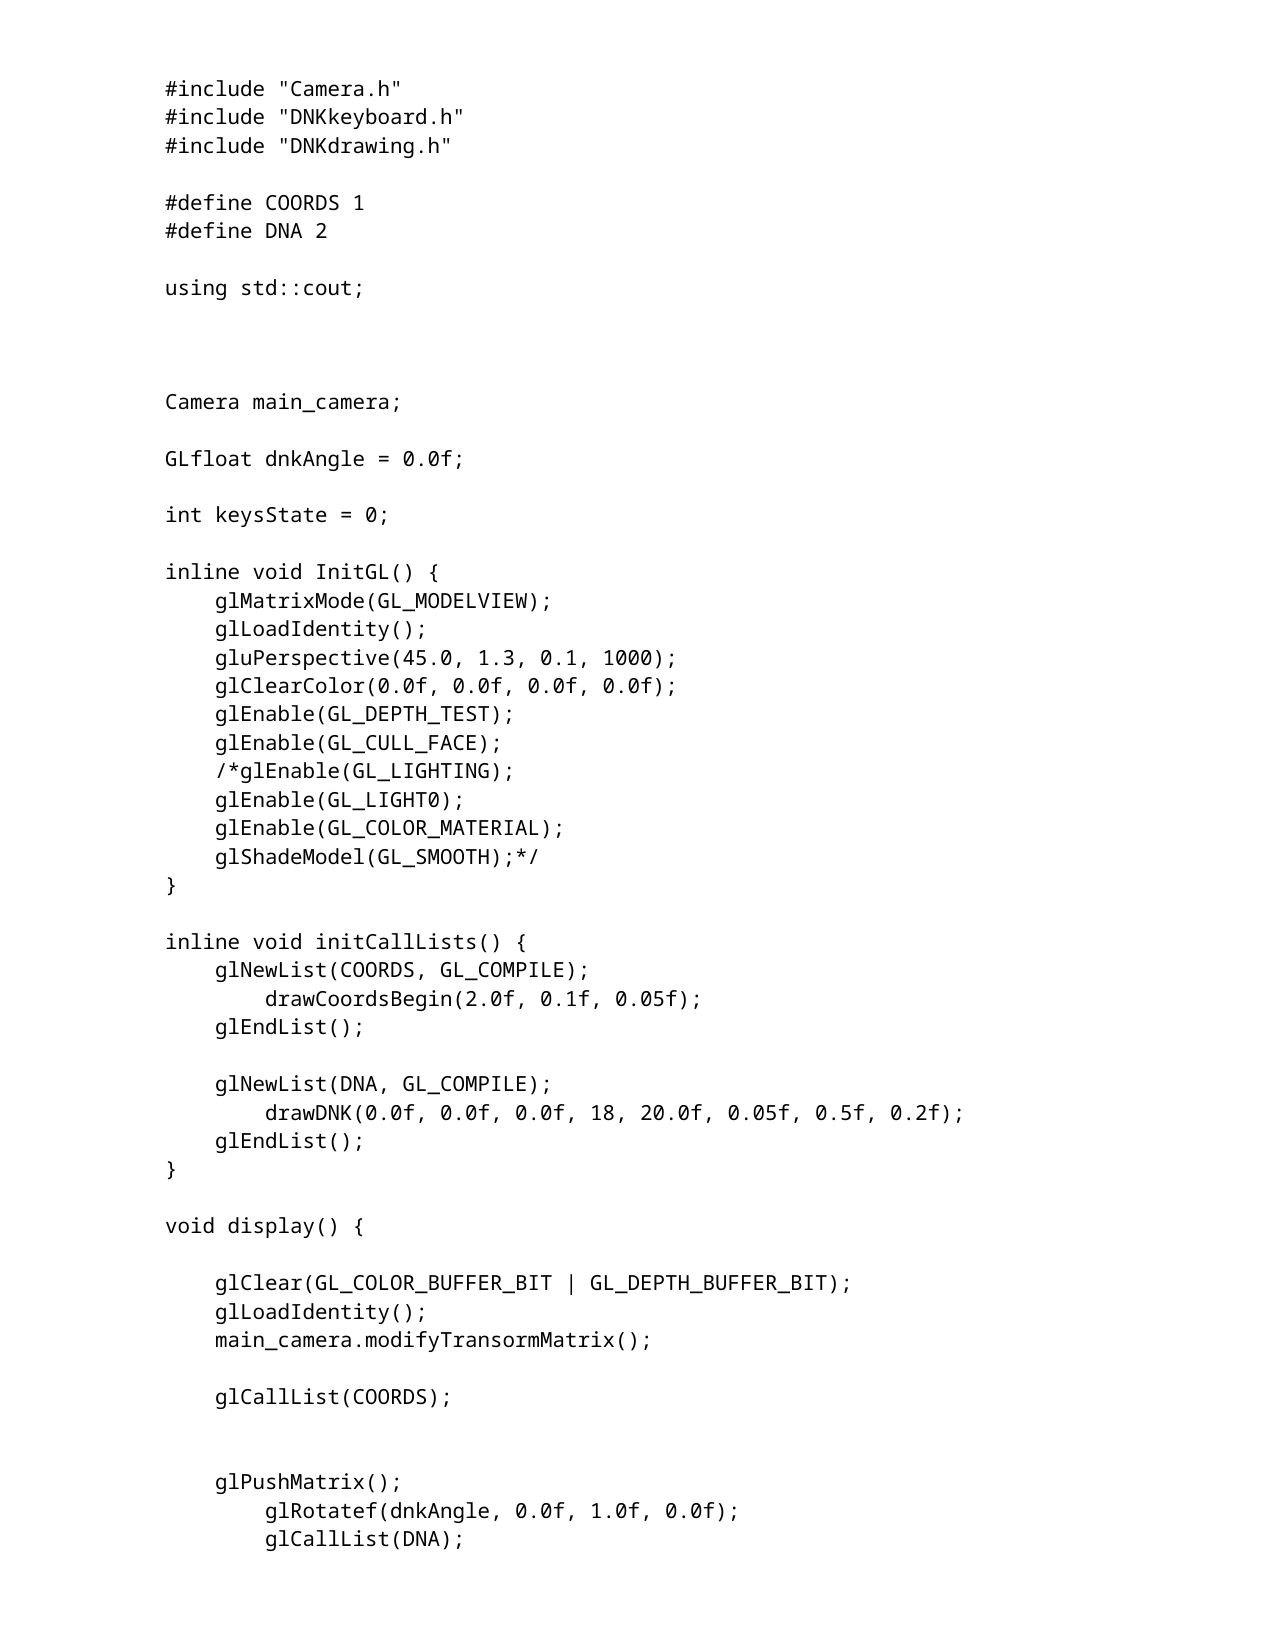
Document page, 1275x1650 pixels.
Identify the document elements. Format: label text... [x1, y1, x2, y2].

text drawCoordsBegin(2.0f, 0.1f, 0.05f); [102, 984, 1208, 1012]
text glRotatef(dnkAngle, 0.0f, 1.0f, 0.0f); [102, 1496, 1208, 1524]
text } [102, 1154, 1208, 1183]
text using std::cout; [102, 273, 1208, 301]
text int keysState = 0; [102, 501, 1208, 529]
text glLoadIdentity(); [102, 614, 1208, 643]
text glMatrixMode(GL_MODELVIEW); [102, 586, 1208, 614]
text gluPerspective(45.0, 1.3, 0.1, 1000); [102, 643, 1208, 671]
text glLoadIdentity(); [102, 1297, 1208, 1325]
text void display() { [102, 1211, 1208, 1240]
text inline void InitGL() { [102, 557, 1208, 586]
text glEnable(GL_LIGHT0); [102, 785, 1208, 813]
text glNewList(COORDS, GL_COMPILE); [102, 956, 1208, 984]
text glShadeModel(GL_SMOOTH);*/ [102, 842, 1208, 870]
text glNewList(DNA, GL_COMPILE); [102, 1069, 1208, 1098]
text inline void initCallLists() { [102, 927, 1208, 956]
text #include "DNKdrawing.h" [102, 131, 1208, 159]
text Camera main_camera; [102, 387, 1208, 415]
text glCallList(COORDS); [102, 1382, 1208, 1411]
text glPushMatrix(); [102, 1467, 1208, 1496]
text #define COORDS 1 [102, 188, 1208, 216]
text main_camera.modifyTransormMatrix(); [102, 1325, 1208, 1354]
text glClearColor(0.0f, 0.0f, 0.0f, 0.0f); [102, 671, 1208, 699]
text drawDNK(0.0f, 0.0f, 0.0f, 18, 20.0f, 0.05f, 0.5f, 0.2f); [102, 1098, 1208, 1126]
text glEndList(); [102, 1126, 1208, 1154]
text glClear(GL_COLOR_BUFFER_BIT | GL_DEPTH_BUFFER_BIT); [102, 1268, 1208, 1297]
text } [102, 870, 1208, 899]
text glEnable(GL_CULL_FACE); [102, 728, 1208, 756]
text /*glEnable(GL_LIGHTING); [102, 756, 1208, 785]
text #include "DNKkeyboard.h" [102, 102, 1208, 131]
text glCallList(DNA); [102, 1524, 1208, 1553]
text #define DNA 2 [102, 216, 1208, 244]
text glEndList(); [102, 1012, 1208, 1041]
text glEnable(GL_COLOR_MATERIAL); [102, 813, 1208, 842]
text GLfloat dnkAngle = 0.0f; [102, 444, 1208, 472]
text #include "Camera.h" [102, 74, 1208, 102]
text glEnable(GL_DEPTH_TEST); [102, 699, 1208, 728]
